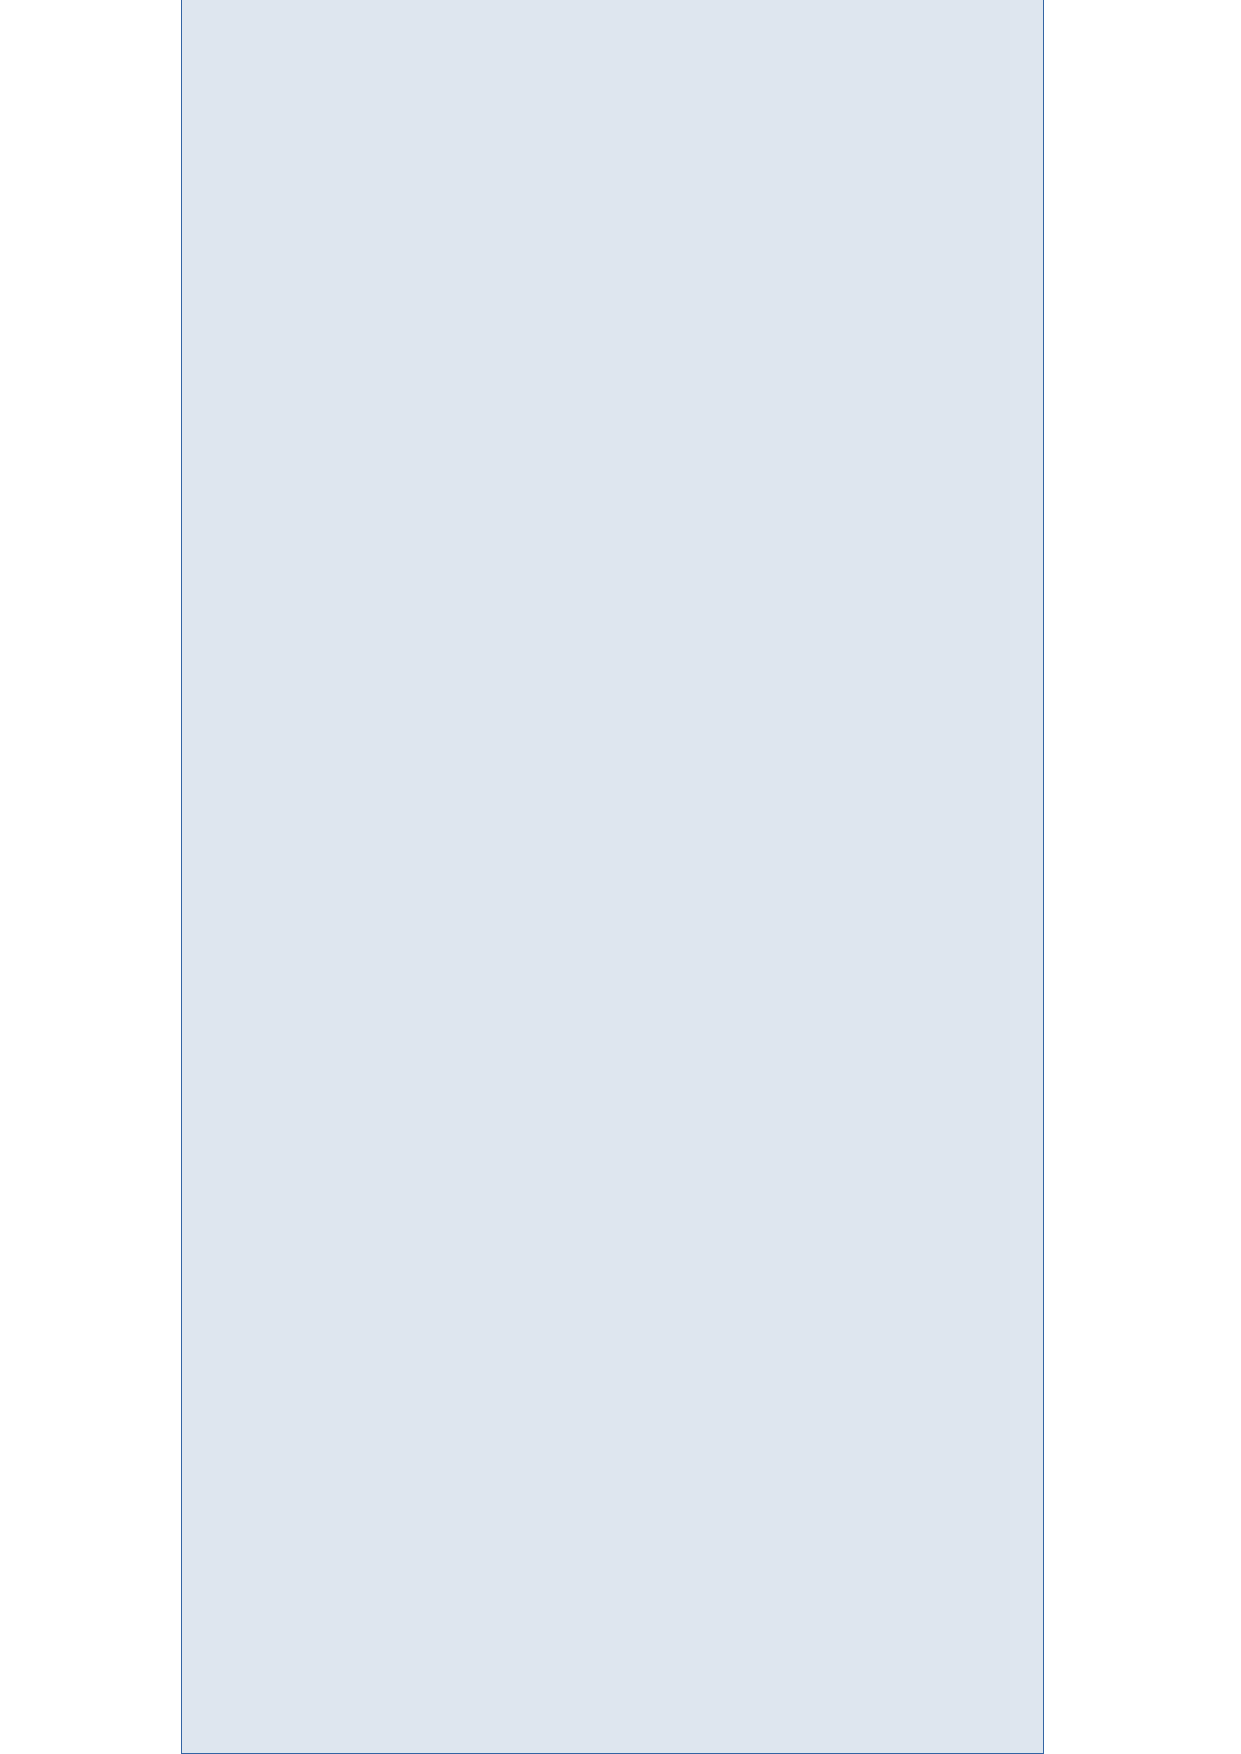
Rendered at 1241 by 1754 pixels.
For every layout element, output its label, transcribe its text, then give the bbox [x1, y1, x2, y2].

text ­ [1044, 0, 1241, 29]
text ­ [2, 0, 181, 29]
